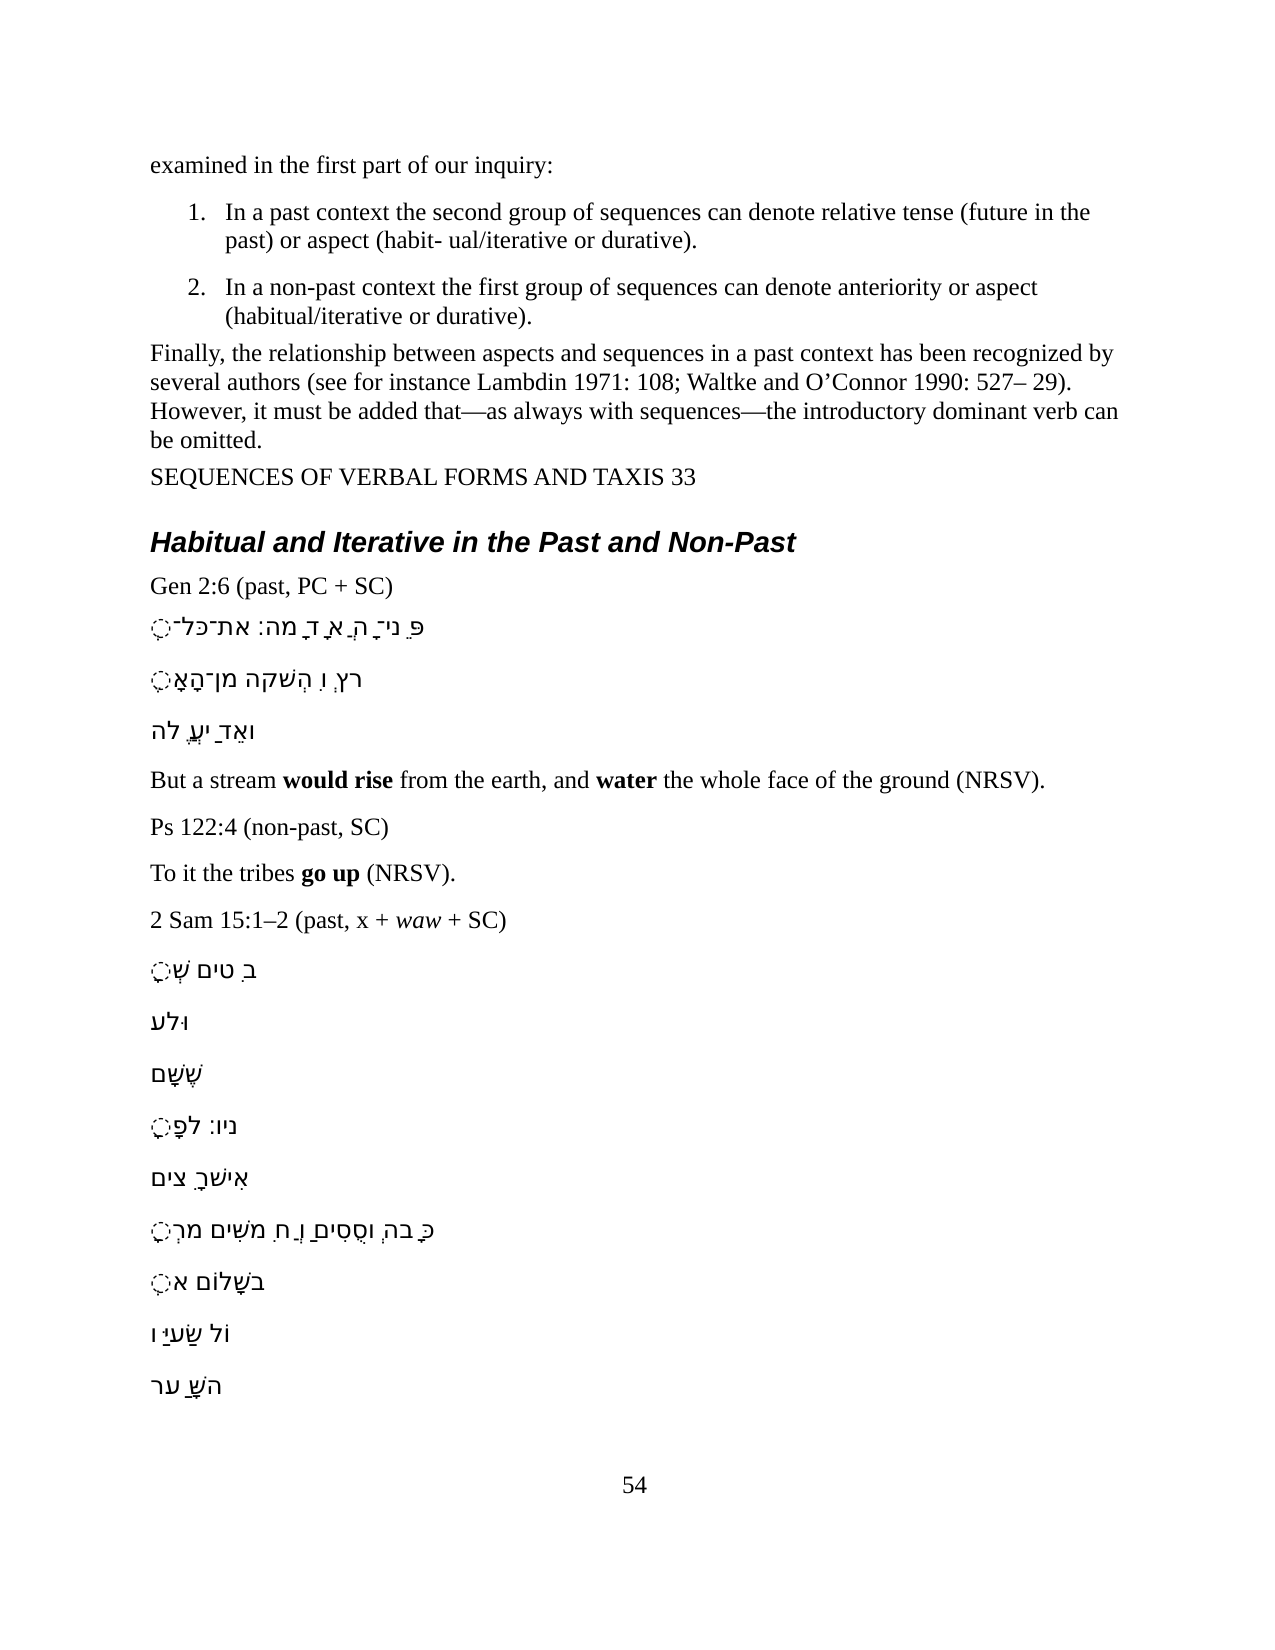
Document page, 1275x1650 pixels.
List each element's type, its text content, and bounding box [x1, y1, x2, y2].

text וֹל שַׂﬠיַּ ו [150, 1315, 1125, 1349]
text Gen 2:6 (past, PC + SC) [150, 571, 1125, 600]
list In a non-past context the first group of sequences can denote anteriority or aspect (habitual/iterative or durative). [187, 272, 1125, 329]
text Ps 122:4 (non-past, SC) [150, 812, 1125, 840]
text SEQUENCES OF VERBAL FORMS AND TAXIS 33 [150, 462, 1125, 491]
text Finally, the relationship between aspects and sequences in a past context has been recognized by several authors (see for instance Lambdin 1971: 108; Waltke and O’Connor 1990: 527– 29). However, it must be added that—as always with sequences—the introductory dominant verb can be omitted. [150, 338, 1125, 453]
text אִישׁרָ ִצים [150, 1159, 1125, 1193]
list In a past context the second group of sequences can denote relative tense (future in the past) or aspect (habit- ual/iterative or durative). [187, 197, 1125, 254]
text וּלﬠ [150, 1003, 1125, 1038]
text ְבשָׁלוֹם א [150, 1263, 1125, 1297]
text ֶרץ ְו ִהְשׁקה מן־הָאָ [150, 661, 1125, 695]
text ָב ִטים שְׁ [150, 952, 1125, 986]
text But a stream would rise from the earth, and water the whole face of the ground (NRSV). [150, 765, 1125, 794]
text ואֵד ַיﬠֲ ֶלה [150, 713, 1125, 747]
text שֶׁשָּׁם [150, 1056, 1125, 1089]
text To it the tribes go up (NRSV). [150, 858, 1125, 887]
text השָּׁ ַﬠר [150, 1367, 1125, 1401]
text ָניו׃ לפָ [150, 1107, 1125, 1142]
text 2 Sam 15:1–2 (past, x + waw + SC) [150, 905, 1125, 934]
text ְפּ ֵני־ ָה ֲא ָד ָמה׃ את־כּל־ [150, 609, 1125, 643]
subtitle Habitual and Iterative in the Past and Non-Past [150, 525, 1125, 559]
text examined in the first part of our inquiry: [150, 150, 1125, 179]
text ָכּ ָבה ְוסֻסִים ַו ֲח ִמשִּׁים מרְ [150, 1211, 1125, 1246]
